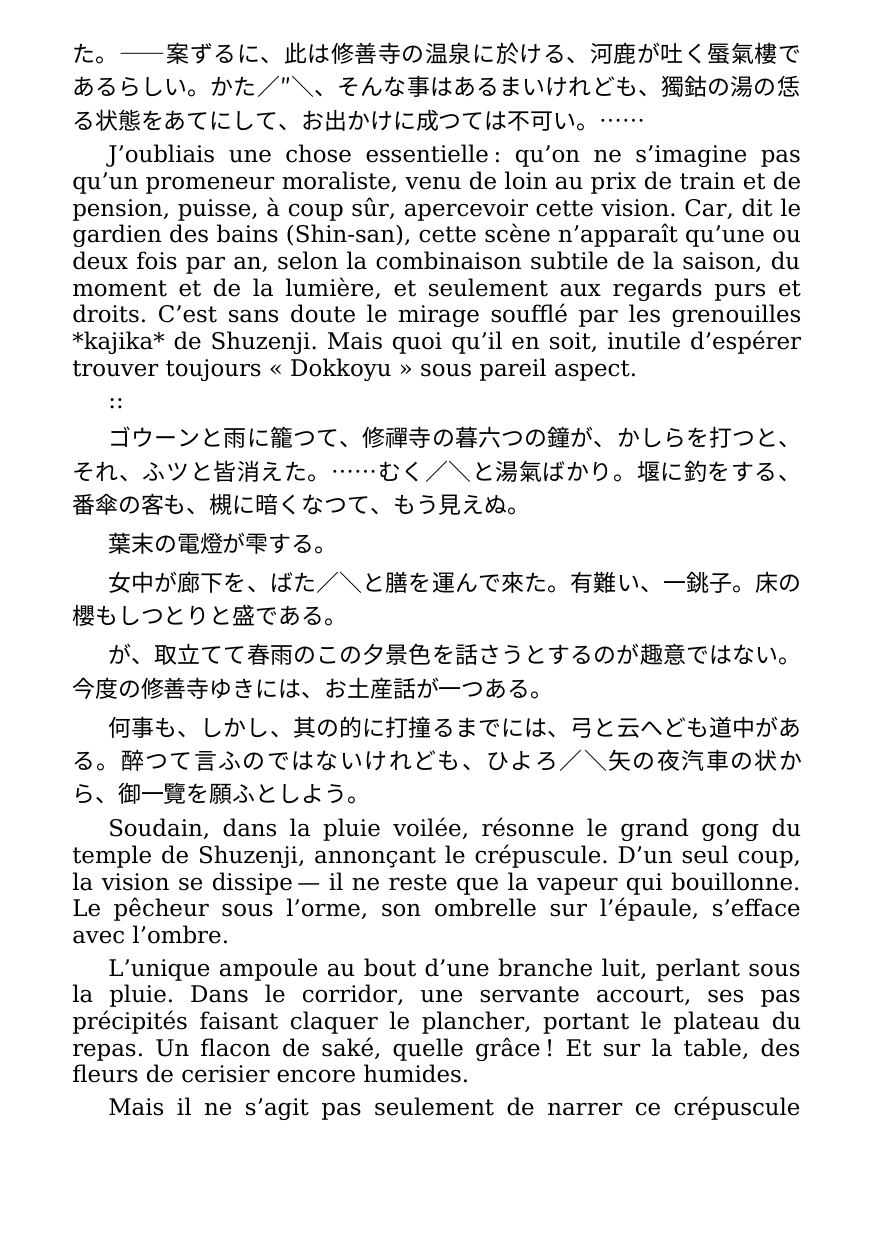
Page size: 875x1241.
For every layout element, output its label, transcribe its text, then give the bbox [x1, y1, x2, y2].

text Soudain, dans la pluie voilée, résonne le grand gong du temple de Shuzenji, annonçant le crépuscule. D’un seul coup, la vision se dissipe — il ne reste que la vapeur qui bouillonne. Le pêcheur sous l’orme, son ombrelle sur l’épaule, s’efface avec l’ombre. [72, 815, 802, 949]
text 葉末の電燈が雫する。 [72, 526, 802, 559]
text Mais il ne s’agit pas seulement de narrer ce crépuscule [72, 1094, 802, 1121]
text :: [72, 388, 802, 414]
text た。――案ずるに、此は修善寺の温泉に於ける、河鹿が吐く蜃氣樓であるらしい。かた／″＼、そんな事はあるまいけれども、獨鈷の湯の恁る状態をあてにして、お出かけに成つては不可い。…… [72, 36, 802, 136]
text が、取立てて春雨のこの夕景色を話さうとするのが趣意ではない。今度の修善寺ゆきには、お土産話が一つある。 [72, 637, 802, 704]
text 女中が廊下を、ばた／＼と膳を運んで來た。有難い、一銚子。床の櫻もしつとりと盛である。 [72, 565, 802, 631]
text ゴウーンと雨に籠つて、修禪寺の暮六つの鐘が、かしらを打つと、それ、ふツと皆消えた。……むく／＼と湯氣ばかり。堰に釣をする、番傘の客も、槻に暗くなつて、もう見えぬ。 [72, 420, 802, 520]
text L’unique ampoule au bout d’une branche luit, perlant sous la pluie. Dans le corridor, une servante accourt, ses pas précipités faisant claquer le plancher, portant le plateau du repas. Un flacon de saké, quelle grâce ! Et sur la table, des fleurs de cerisier encore humides. [72, 955, 802, 1088]
text 何事も、しかし、其の的に打撞るまでには、弓と云へども道中がある。醉つて言ふのではないけれども、ひよろ／＼矢の夜汽車の状から、御一覽を願ふとしよう。 [72, 710, 802, 809]
text J’oubliais une chose essentielle : qu’on ne s’imagine pas qu’un promeneur moraliste, venu de loin au prix de train et de pension, puisse, à coup sûr, apercevoir cette vision. Car, dit le gardien des bains (Shin-san), cette scène n’apparaît qu’une ou deux fois par an, selon la combinaison subtile de la saison, du moment et de la lumière, et seulement aux regards purs et droits. C’est sans doute le mirage soufflé par les grenouilles *kajika* de Shuzenji. Mais quoi qu’il en soit, inutile d’espérer trouver toujours « Dokkoyu » sous pareil aspect. [72, 142, 802, 382]
